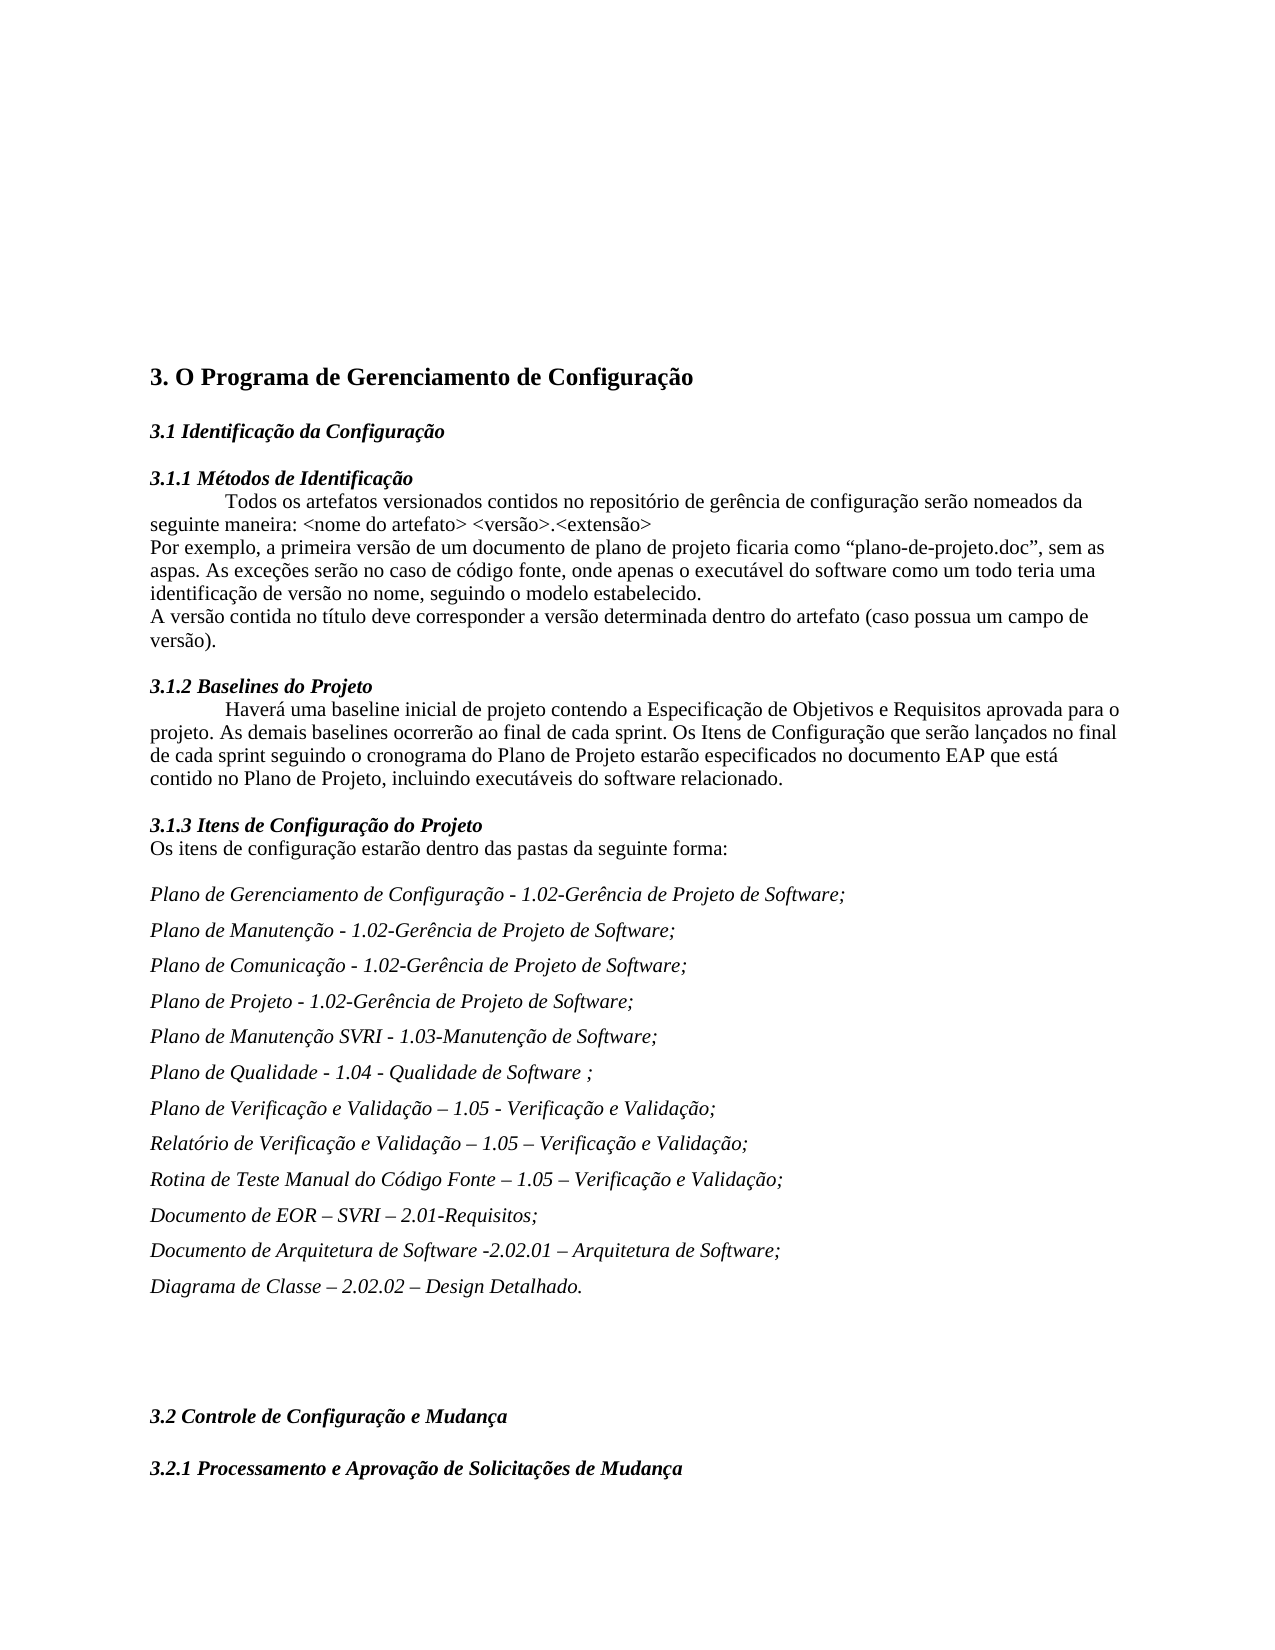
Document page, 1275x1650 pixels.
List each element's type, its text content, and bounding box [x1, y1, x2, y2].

text Diagrama de Classe – 2.02.02 – Design Detalhado. [150, 1275, 1125, 1298]
text Rotina de Teste Manual do Código Fonte – 1.05 – Verificação e Validação; [150, 1168, 1125, 1191]
text 3.1.2 Baselines do Projeto [150, 675, 1125, 698]
text Plano de Manutenção - 1.02-Gerência de Projeto de Software; [150, 918, 1125, 942]
text 3.1.1 Métodos de Identificação [150, 467, 1125, 490]
text Plano de Qualidade - 1.04 - Qualidade de Software ; [150, 1061, 1125, 1084]
text Plano de Gerenciamento de Configuração - 1.02-Gerência de Projeto de Software; [150, 883, 1125, 906]
text Por exemplo, a primeira versão de um documento de plano de projeto ficaria como “plano-de-projeto.doc”, sem as aspas. As exceções serão no caso de código fonte, onde apenas o executável do software como um todo teria uma identificação de versão no nome, seguindo o modelo estabelecido. [150, 536, 1125, 605]
text 3.1 Identificação da Configuração [150, 420, 1125, 443]
text Relatório de Verificação e Validação – 1.05 – Verificação e Validação; [150, 1132, 1125, 1155]
text 3.2.1 Processamento e Aprovação de Solicitações de Mudança [150, 1457, 1125, 1480]
text Plano de Projeto - 1.02-Gerência de Projeto de Software; [150, 990, 1125, 1013]
text Documento de Arquitetura de Software -2.02.01 – Arquitetura de Software; [150, 1239, 1125, 1262]
text Os itens de configuração estarão dentro das pastas da seguinte forma: [150, 837, 1125, 860]
text Plano de Comunicação - 1.02-Gerência de Projeto de Software; [150, 954, 1125, 977]
subtitle 3.2 Controle de Configuração e Mudança [150, 1405, 1125, 1428]
subtitle 3. O Programa de Gerenciamento de Configuração [150, 363, 1125, 391]
text 3.1.3 Itens de Configuração do Projeto [150, 813, 1125, 837]
text Plano de Manutenção SVRI - 1.03-Manutenção de Software; [150, 1025, 1125, 1048]
text Haverá uma baseline inicial de projeto contendo a Especificação de Objetivos e Requisitos aprovada para o projeto. As demais baselines ocorrerão ao final de cada sprint. Os Itens de Configuração que serão lançados no final de cada sprint seguindo o cronograma do Plano de Projeto estarão especificados no documento EAP que está contido no Plano de Projeto, incluindo executáveis do software relacionado. [150, 698, 1125, 790]
text Plano de Verificação e Validação – 1.05 - Verificação e Validação; [150, 1097, 1125, 1120]
text A versão contida no título deve corresponder a versão determinada dentro do artefato (caso possua um campo de versão). [150, 605, 1125, 652]
text Todos os artefatos versionados contidos no repositório de gerência de configuração serão nomeados da seguinte maneira: <nome do artefato> <versão>.<extensão> [150, 490, 1125, 536]
text Documento de EOR – SVRI – 2.01-Requisitos; [150, 1203, 1125, 1227]
